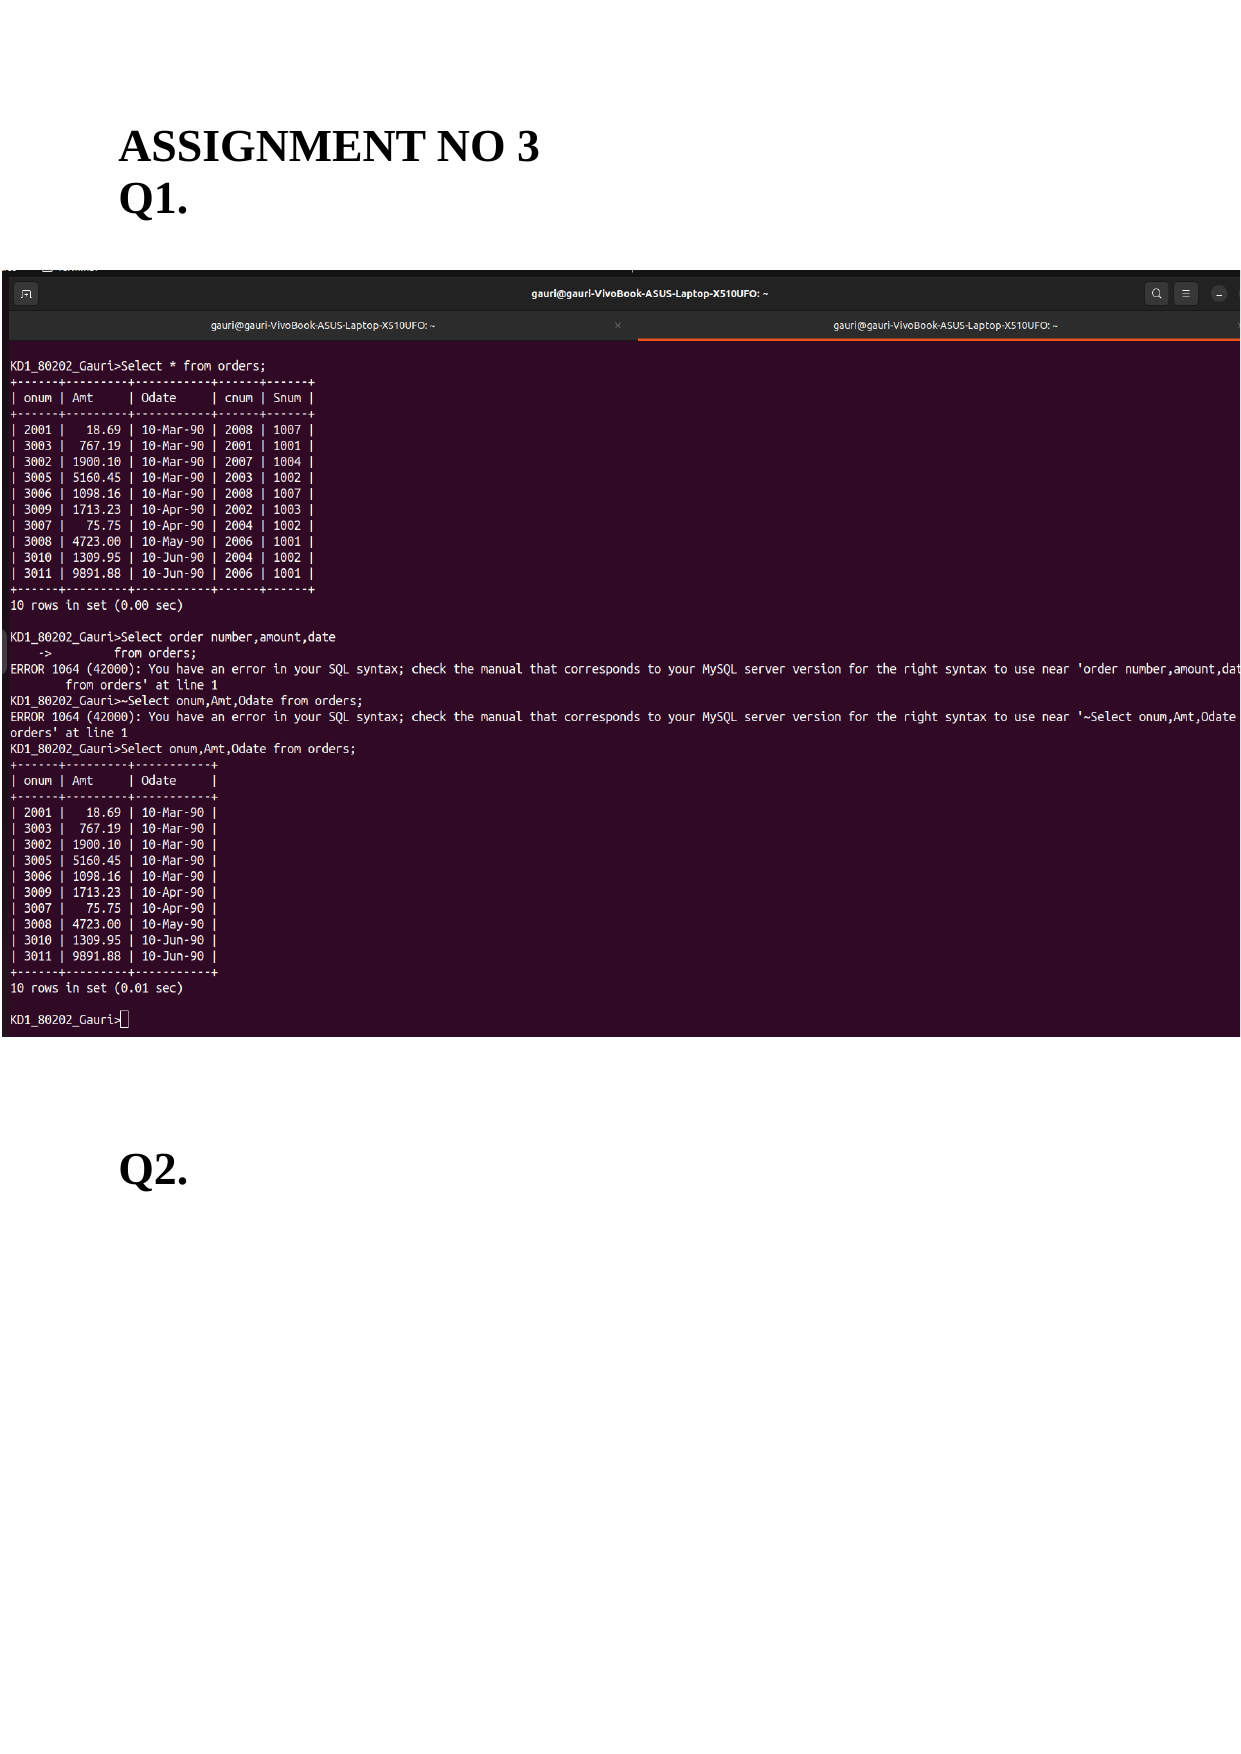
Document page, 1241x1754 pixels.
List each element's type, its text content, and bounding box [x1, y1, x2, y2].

text Q2. [118, 1142, 1122, 1194]
text Q1. [118, 171, 1122, 223]
text ASSIGNMENT NO 3 [118, 118, 1122, 171]
picture [2, 270, 1241, 1037]
